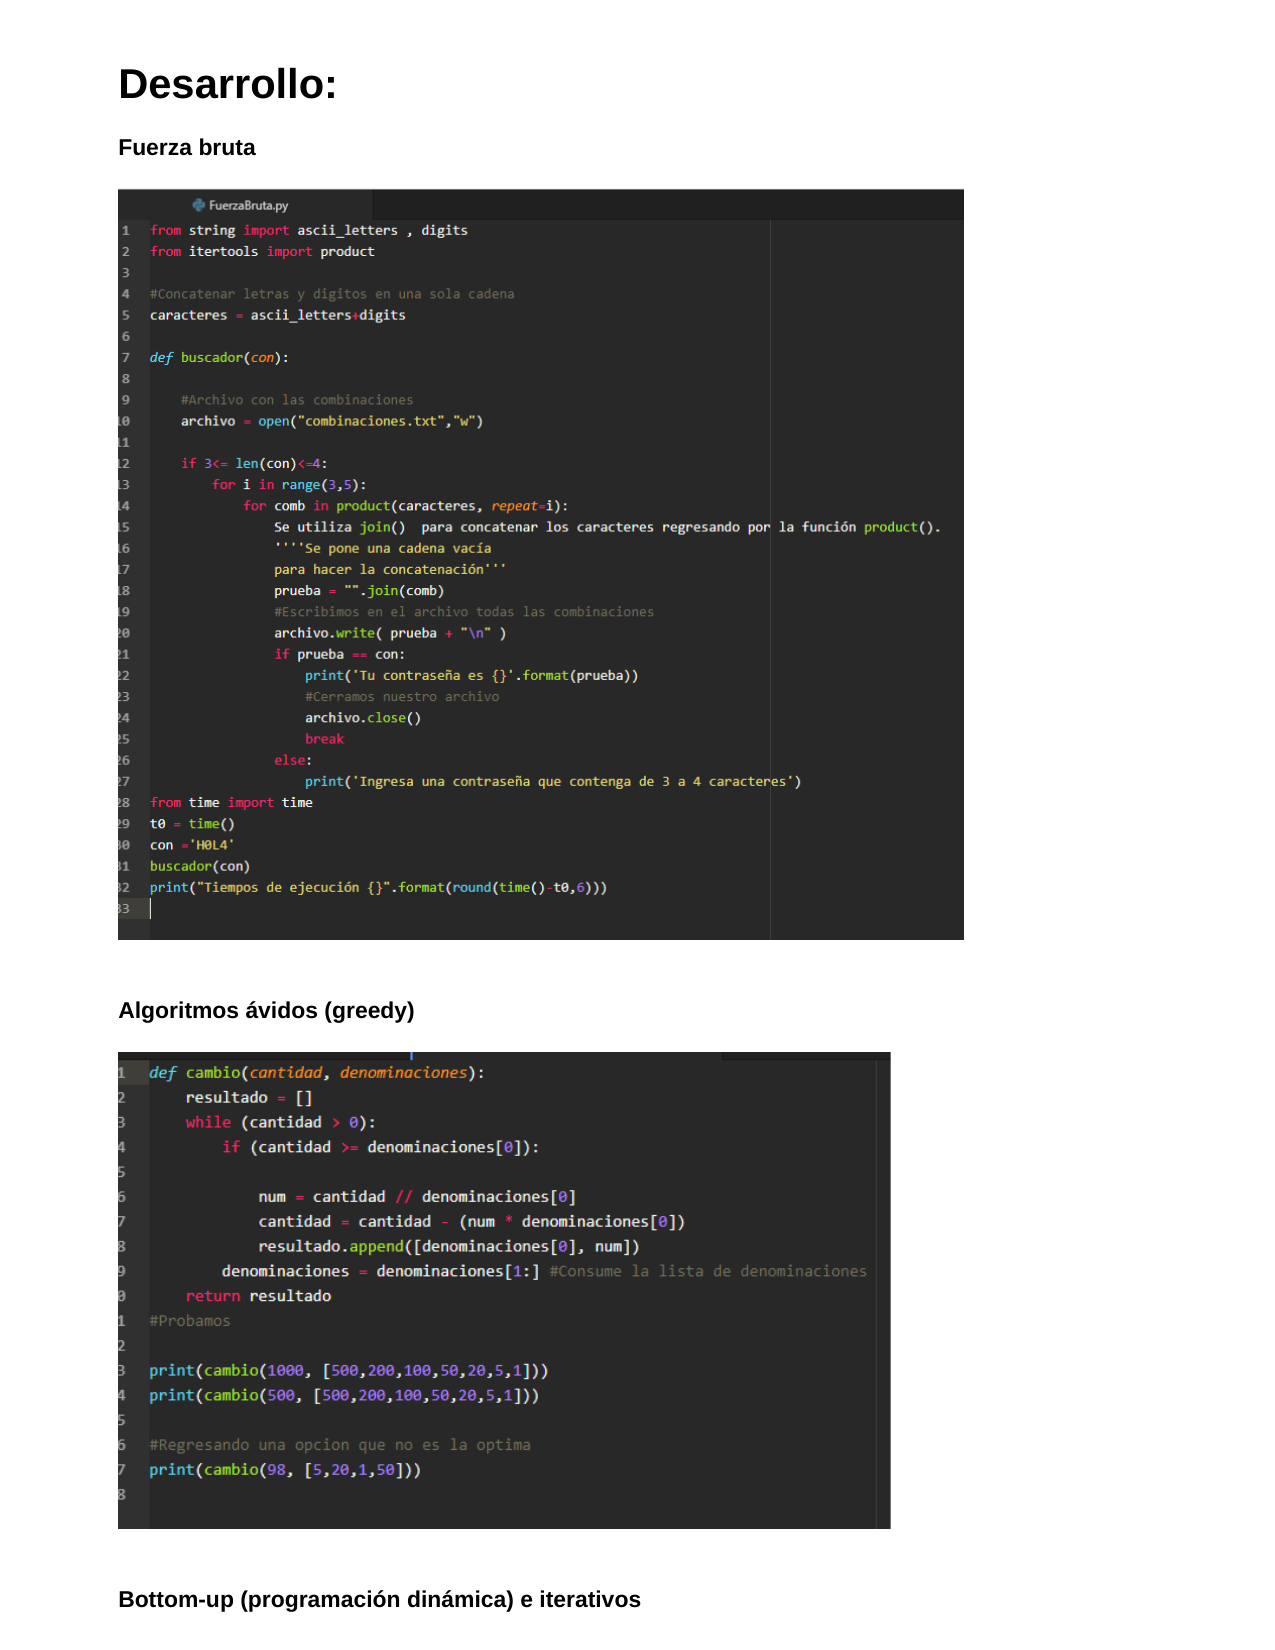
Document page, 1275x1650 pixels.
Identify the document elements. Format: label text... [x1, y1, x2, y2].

text Bottom-up (programación dinámica) e iterativos [118, 1586, 1205, 1612]
text Fuerza bruta [118, 133, 1205, 160]
text Algoritmos ávidos (greedy) [118, 997, 1205, 1024]
text Desarrollo: [118, 59, 1205, 107]
